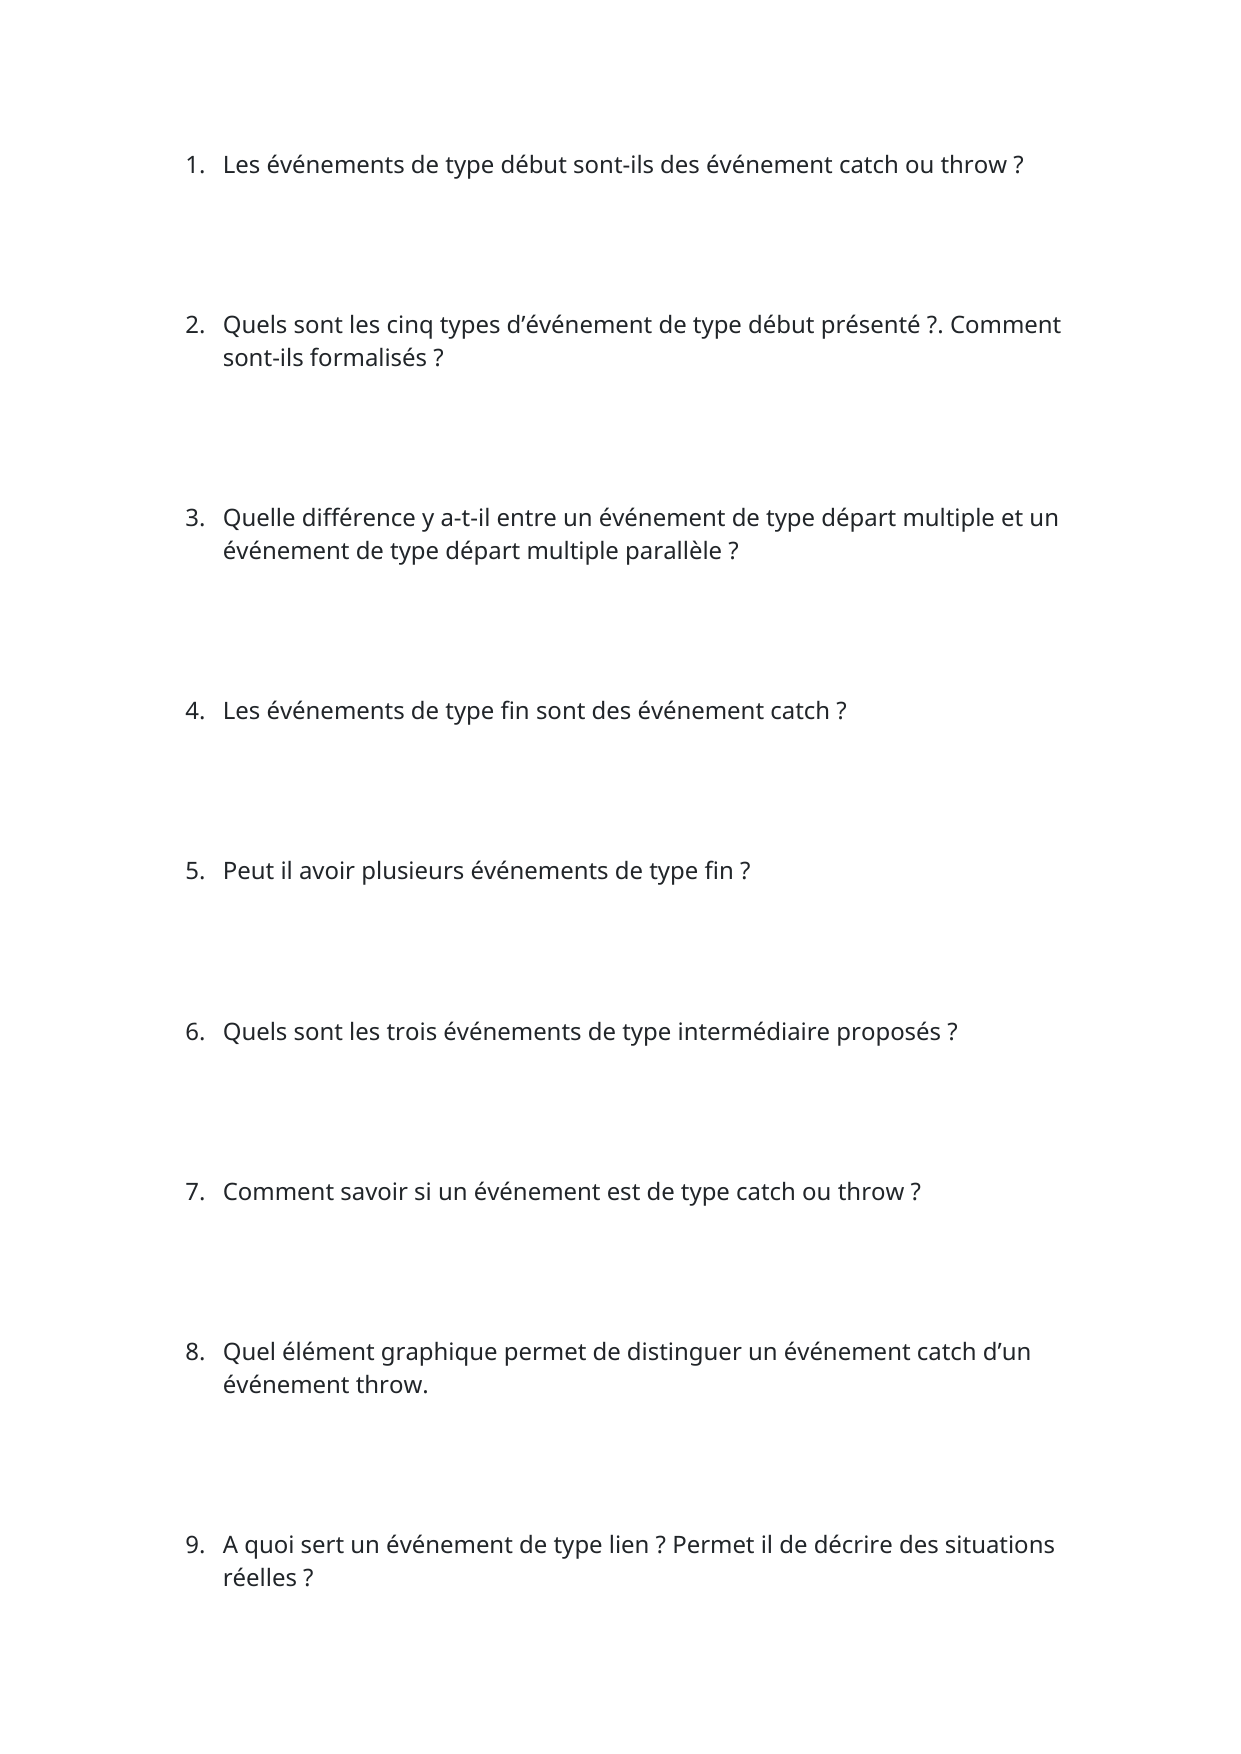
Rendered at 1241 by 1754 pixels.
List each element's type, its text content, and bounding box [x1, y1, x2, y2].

list A quoi sert un événement de type lien ? Permet il de décrire des situations réelles ? [185, 1528, 1093, 1593]
list Comment savoir si un événement est de type catch ou throw ? [185, 1175, 1093, 1207]
list Quels sont les cinq types d’événement de type début présenté ?. Comment sont-ils formalisés ? [185, 308, 1093, 373]
list Quel élément graphique permet de distinguer un événement catch d’un événement throw. [185, 1335, 1093, 1400]
list Quels sont les trois événements de type intermédiaire proposés ? [185, 1014, 1093, 1047]
list Quelle différence y a-t-il entre un événement de type départ multiple et un événement de type départ multiple parallèle ? [185, 501, 1093, 566]
list Les événements de type fin sont des événement catch ? [185, 694, 1093, 726]
list Les événements de type début sont-ils des événement catch ou throw ? [185, 148, 1093, 180]
list Peut il avoir plusieurs événements de type fin ? [185, 854, 1093, 887]
